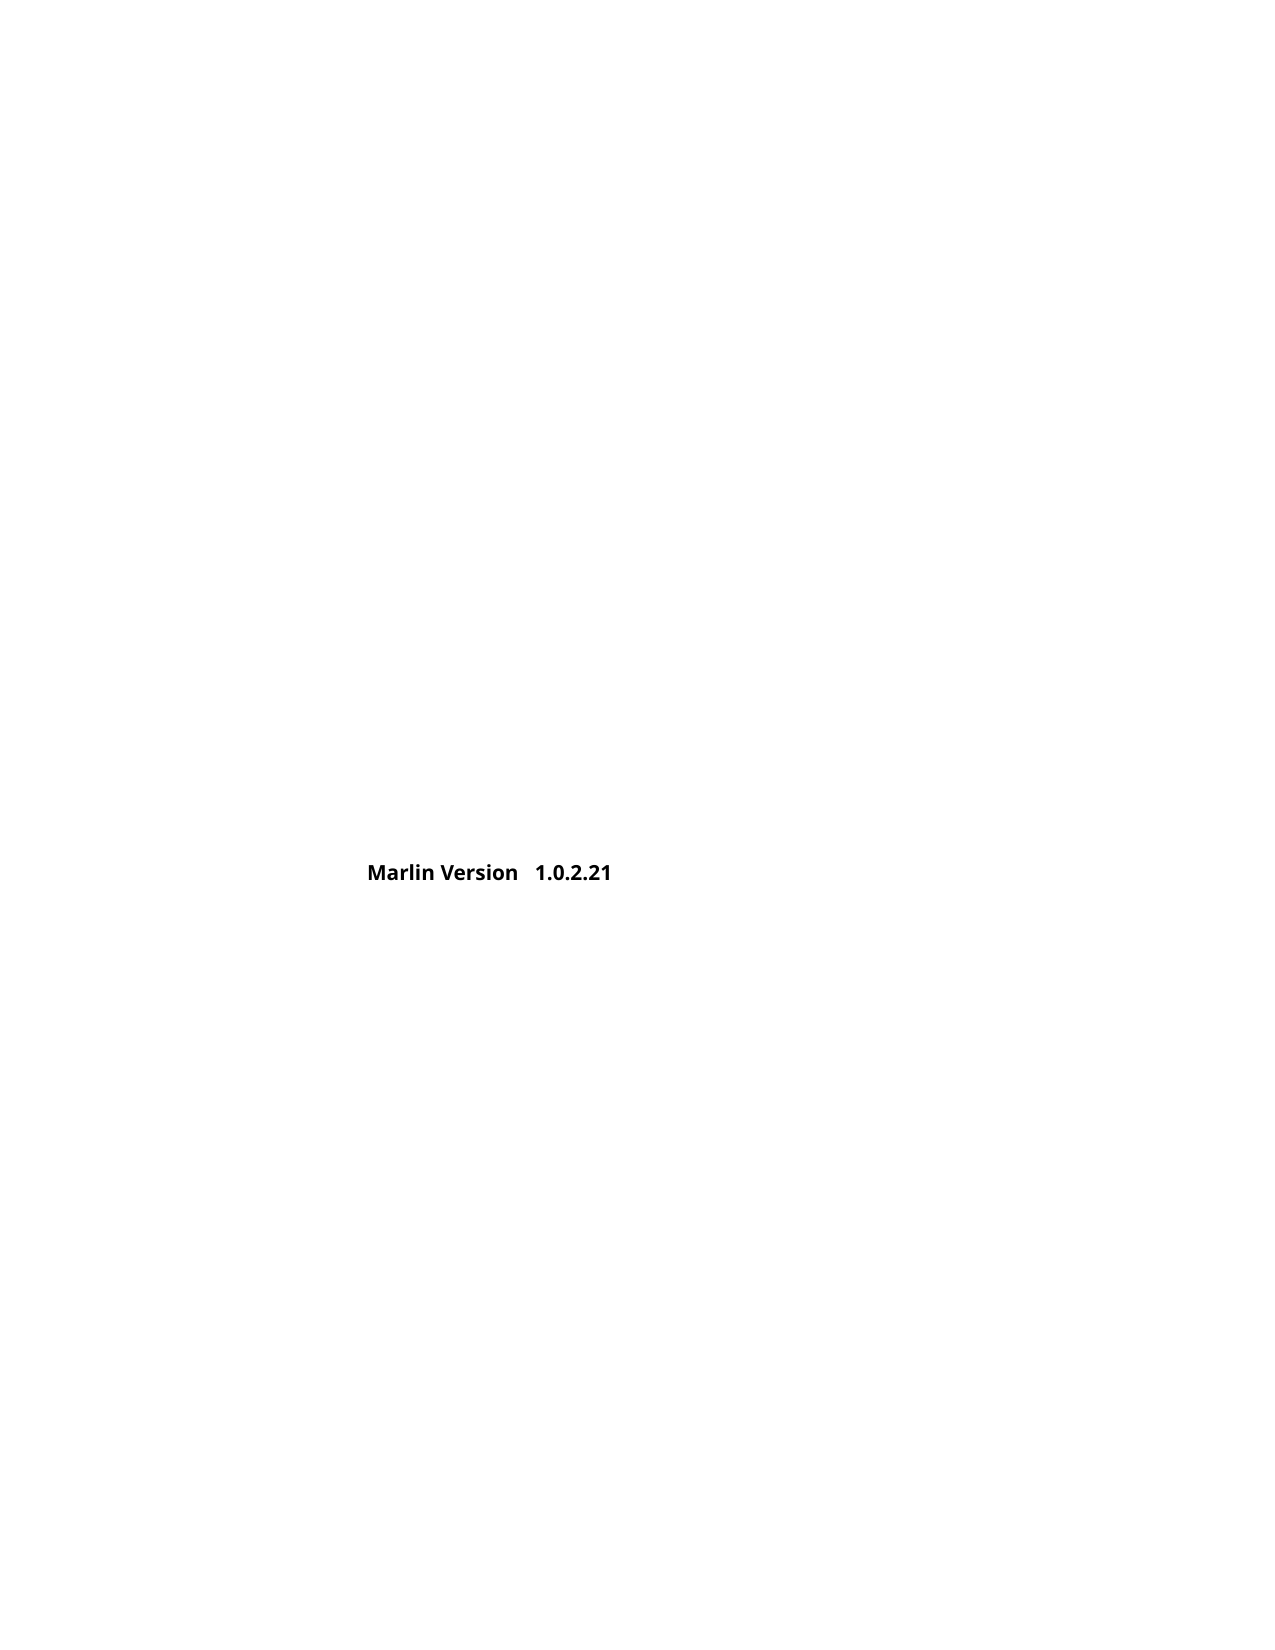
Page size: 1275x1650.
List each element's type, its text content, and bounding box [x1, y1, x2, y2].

text Marlin Version 1.0.2.21 [118, 858, 1157, 887]
